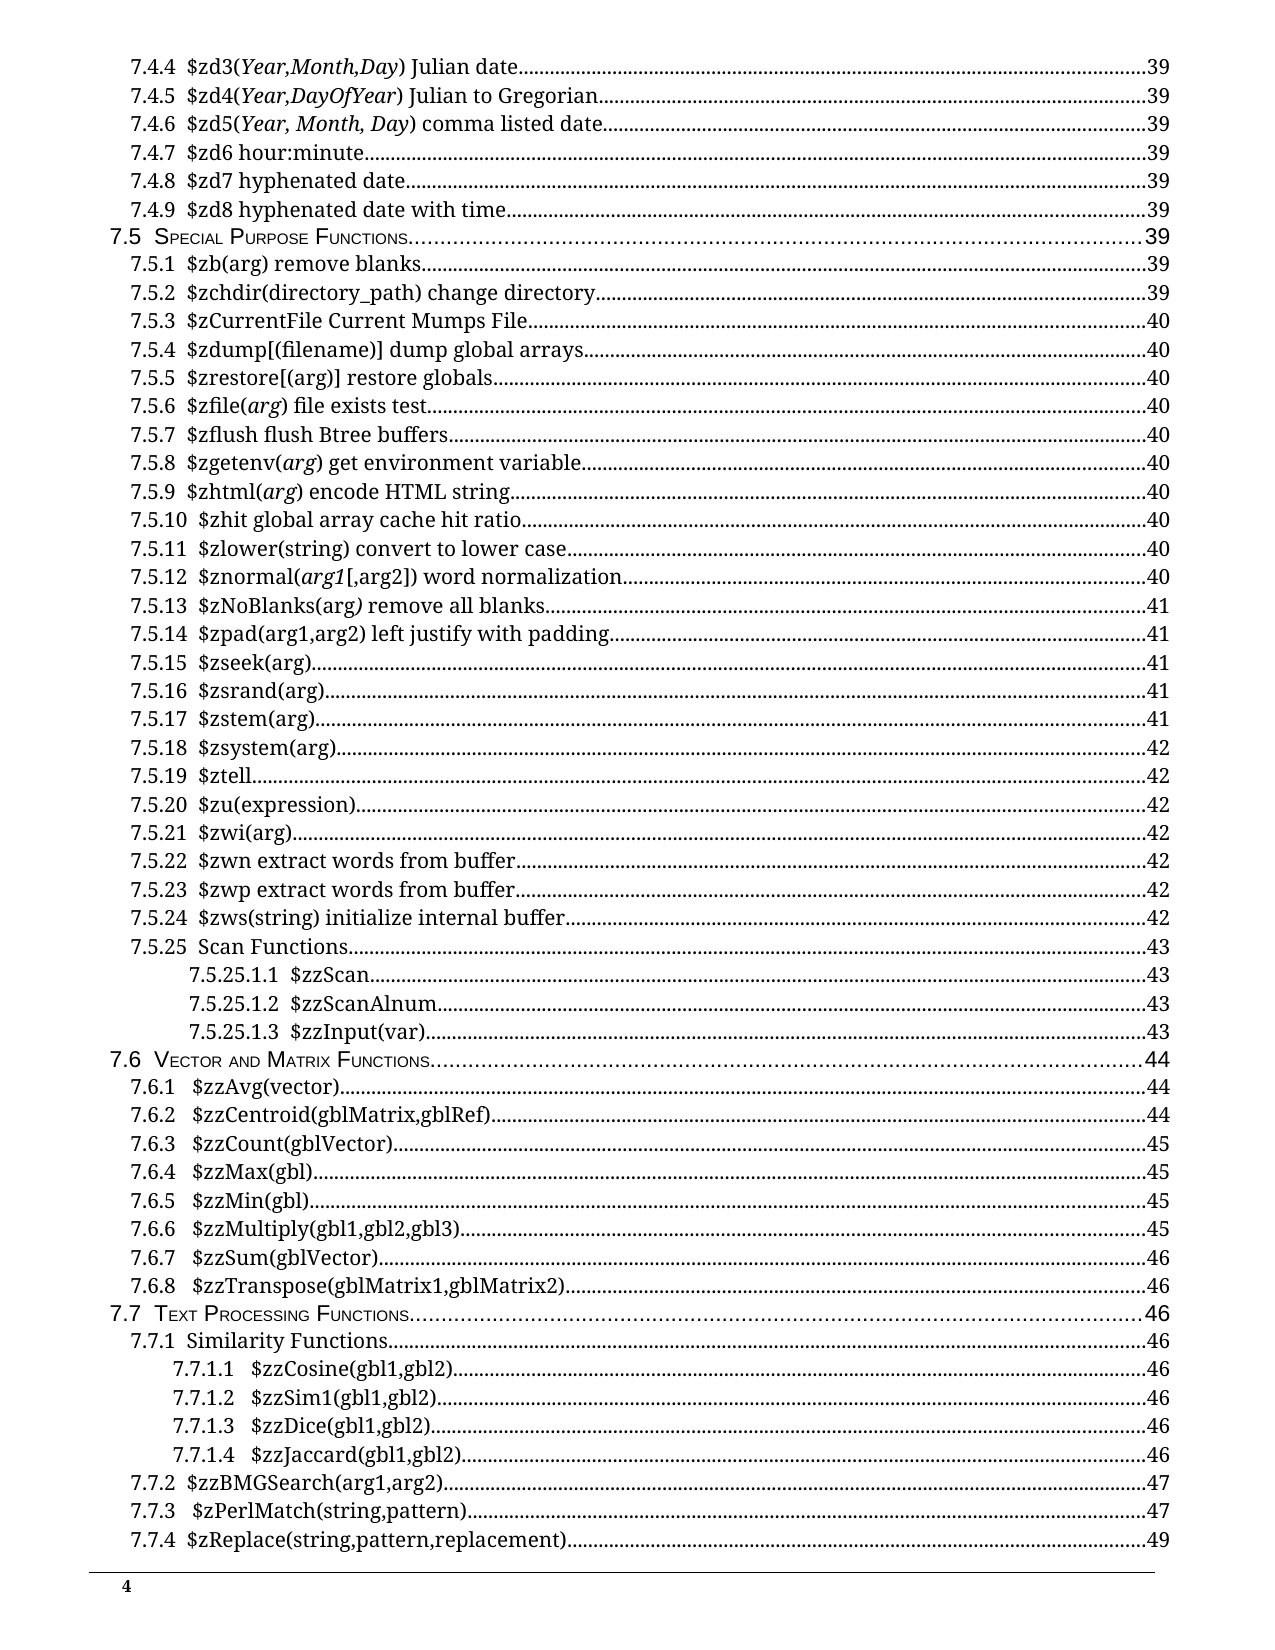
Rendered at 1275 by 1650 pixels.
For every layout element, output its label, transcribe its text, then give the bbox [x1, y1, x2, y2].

text 7.5.5 $zrestore[(arg)] restore globals 40 [130, 363, 1170, 392]
text 7.6.4 $zzMax(gbl) 45 [130, 1157, 1170, 1186]
text 7.6 Vector and Matrix Functions 44 [109, 1046, 1170, 1072]
text 7.5.3 $zCurrentFile Current Mumps File 40 [130, 306, 1170, 335]
text 7.5.25.1.2 $zzScanAlnum 43 [188, 989, 1170, 1017]
text 7.5.17 $zstem(arg) 41 [130, 704, 1170, 733]
text 7.5.18 $zsystem(arg) 42 [130, 733, 1170, 761]
text 7.7.4 $zReplace(string,pattern,replacement) 49 [130, 1525, 1170, 1553]
text 7.7.1.4 $zzJaccard(gbl1,gbl2) 46 [131, 1440, 1170, 1468]
text 7.6.3 $zzCount(gblVector) 45 [130, 1129, 1170, 1157]
text 7.7.2 $zzBMGSearch(arg1,arg2) 47 [130, 1468, 1170, 1497]
text 7.7 Text Processing Functions 46 [109, 1299, 1170, 1326]
text 7.5.15 $zseek(arg) 41 [130, 648, 1170, 676]
text 7.4.6 $zd5(Year, Month, Day) comma listed date 39 [130, 109, 1170, 138]
text 7.5.10 $zhit global array cache hit ratio 40 [130, 505, 1170, 534]
text 7.4.7 $zd6 hour:minute 39 [130, 138, 1170, 166]
text 7.6.8 $zzTranspose(gblMatrix1,gblMatrix2) 46 [130, 1271, 1170, 1299]
text 7.7.1.2 $zzSim1(gbl1,gbl2) 46 [131, 1383, 1170, 1411]
text 7.5 Special Purpose Functions 39 [109, 223, 1170, 249]
text 7.5.9 $zhtml(arg) encode HTML string 40 [130, 477, 1170, 505]
text 7.6.5 $zzMin(gbl) 45 [130, 1186, 1170, 1214]
text 7.5.1 $zb(arg) remove blanks 39 [130, 249, 1170, 278]
text 7.5.21 $zwi(arg) 42 [130, 818, 1170, 847]
text 7.5.23 $zwp extract words from buffer 42 [130, 875, 1170, 903]
text 7.4.9 $zd8 hyphenated date with time 39 [130, 195, 1170, 223]
text 7.5.22 $zwn extract words from buffer 42 [130, 847, 1170, 875]
text 7.7.1.1 $zzCosine(gbl1,gbl2) 46 [131, 1354, 1170, 1383]
text 7.5.20 $zu(expression) 42 [130, 790, 1170, 818]
text 7.5.7 $zflush flush Btree buffers 40 [130, 420, 1170, 448]
text 7.5.11 $zlower(string) convert to lower case 40 [130, 534, 1170, 562]
text 7.5.8 $zgetenv(arg) get environment variable 40 [130, 448, 1170, 477]
text 7.5.16 $zsrand(arg) 41 [130, 676, 1170, 704]
text 7.5.25.1.1 $zzScan 43 [188, 960, 1170, 989]
text 7.5.2 $zchdir(directory_path) change directory 39 [130, 278, 1170, 306]
text 7.5.6 $zfile(arg) file exists test 40 [130, 392, 1170, 420]
text 7.4.5 $zd4(Year,DayOfYear) Julian to Gregorian 39 [130, 81, 1170, 109]
text 7.5.25 Scan Functions 43 [130, 932, 1170, 960]
text 7.7.3 $zPerlMatch(string,pattern) 47 [130, 1497, 1170, 1525]
text 7.5.24 $zws(string) initialize internal buffer 42 [130, 903, 1170, 932]
text 7.6.2 $zzCentroid(gblMatrix,gblRef) 44 [130, 1101, 1170, 1129]
text 7.7.1.3 $zzDice(gbl1,gbl2) 46 [131, 1411, 1170, 1440]
text 7.4.4 $zd3(Year,Month,Day) Julian date 39 [130, 52, 1170, 81]
text 7.5.14 $zpad(arg1,arg2) left justify with padding 41 [130, 619, 1170, 648]
text 7.6.6 $zzMultiply(gbl1,gbl2,gbl3) 45 [130, 1214, 1170, 1243]
text 7.5.13 $zNoBlanks(arg) remove all blanks 41 [130, 591, 1170, 619]
text 7.4.8 $zd7 hyphenated date 39 [130, 166, 1170, 195]
text 7.6.7 $zzSum(gblVector) 46 [130, 1243, 1170, 1271]
text 7.5.12 $znormal(arg1[,arg2]) word normalization 40 [130, 562, 1170, 591]
text 7.5.25.1.3 $zzInput(var) 43 [188, 1017, 1170, 1046]
text 7.5.4 $zdump[(filename)] dump global arrays 40 [130, 335, 1170, 363]
text 7.6.1 $zzAvg(vector) 44 [130, 1072, 1170, 1101]
text 7.7.1 Similarity Functions 46 [130, 1326, 1170, 1354]
text 7.5.19 $ztell 42 [130, 761, 1170, 790]
